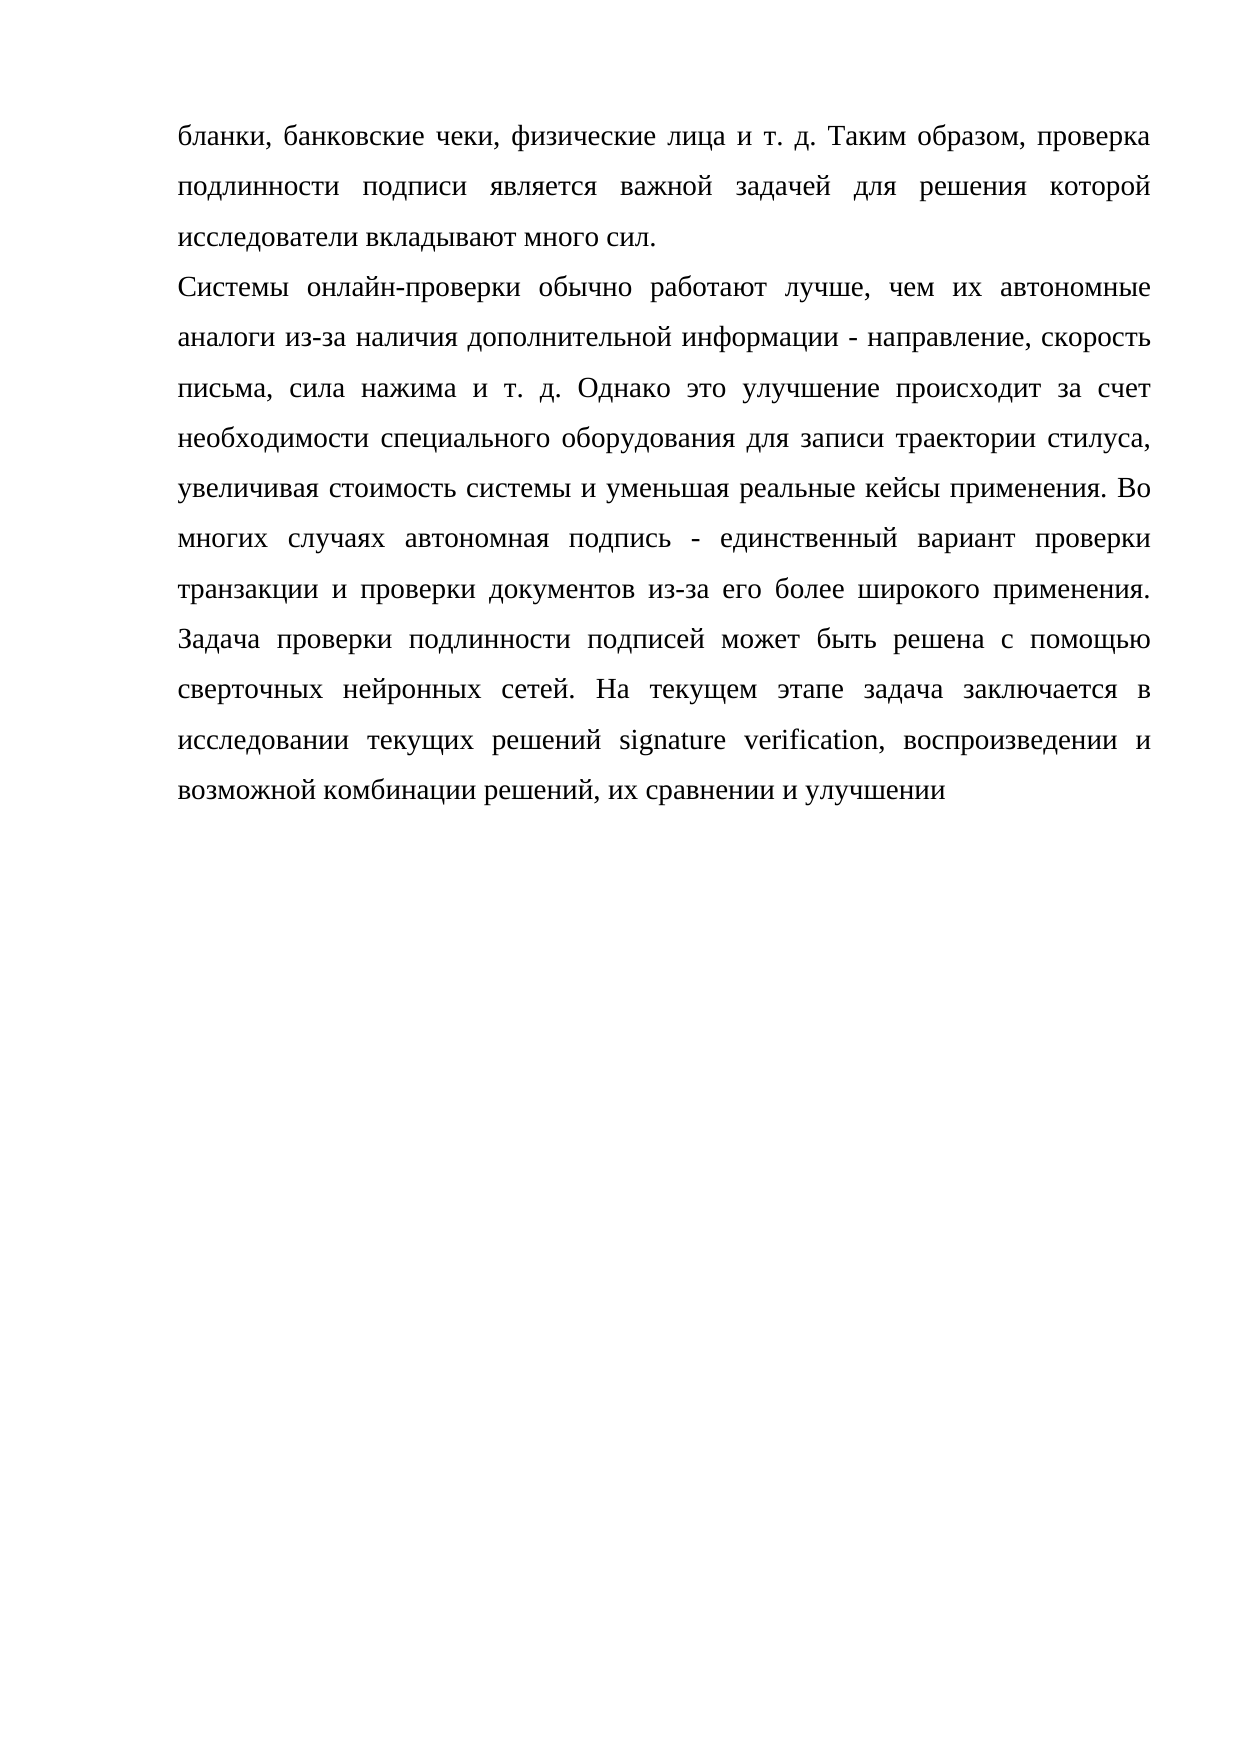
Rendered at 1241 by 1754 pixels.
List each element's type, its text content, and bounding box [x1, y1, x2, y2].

text бланки, банковские чеки, физические лица и т. д. Таким образом, проверка подлинности подписи является важной задачей для решения которой исследователи вкладывают много сил. [177, 118, 1152, 252]
text Системы онлайн-проверки обычно работают лучше, чем их автономные аналоги из-за наличия дополнительной информации - направление, скорость письма, сила нажима и т. д. Однако это улучшение происходит за счет необходимости специального оборудования для записи траектории стилуса, увеличивая стоимость системы и уменьшая реальные кейсы применения. Во многих случаях автономная подпись - единственный вариант проверки транзакции и проверки документов из-за его более широкого применения. Задача проверки подлинности подписей может быть решена с помощью сверточных нейронных сетей. На текущем этапе задача заключается в исследовании текущих решений signature verification, воспроизведении и возможной комбинации решений, их сравнении и улучшении [177, 269, 1152, 806]
